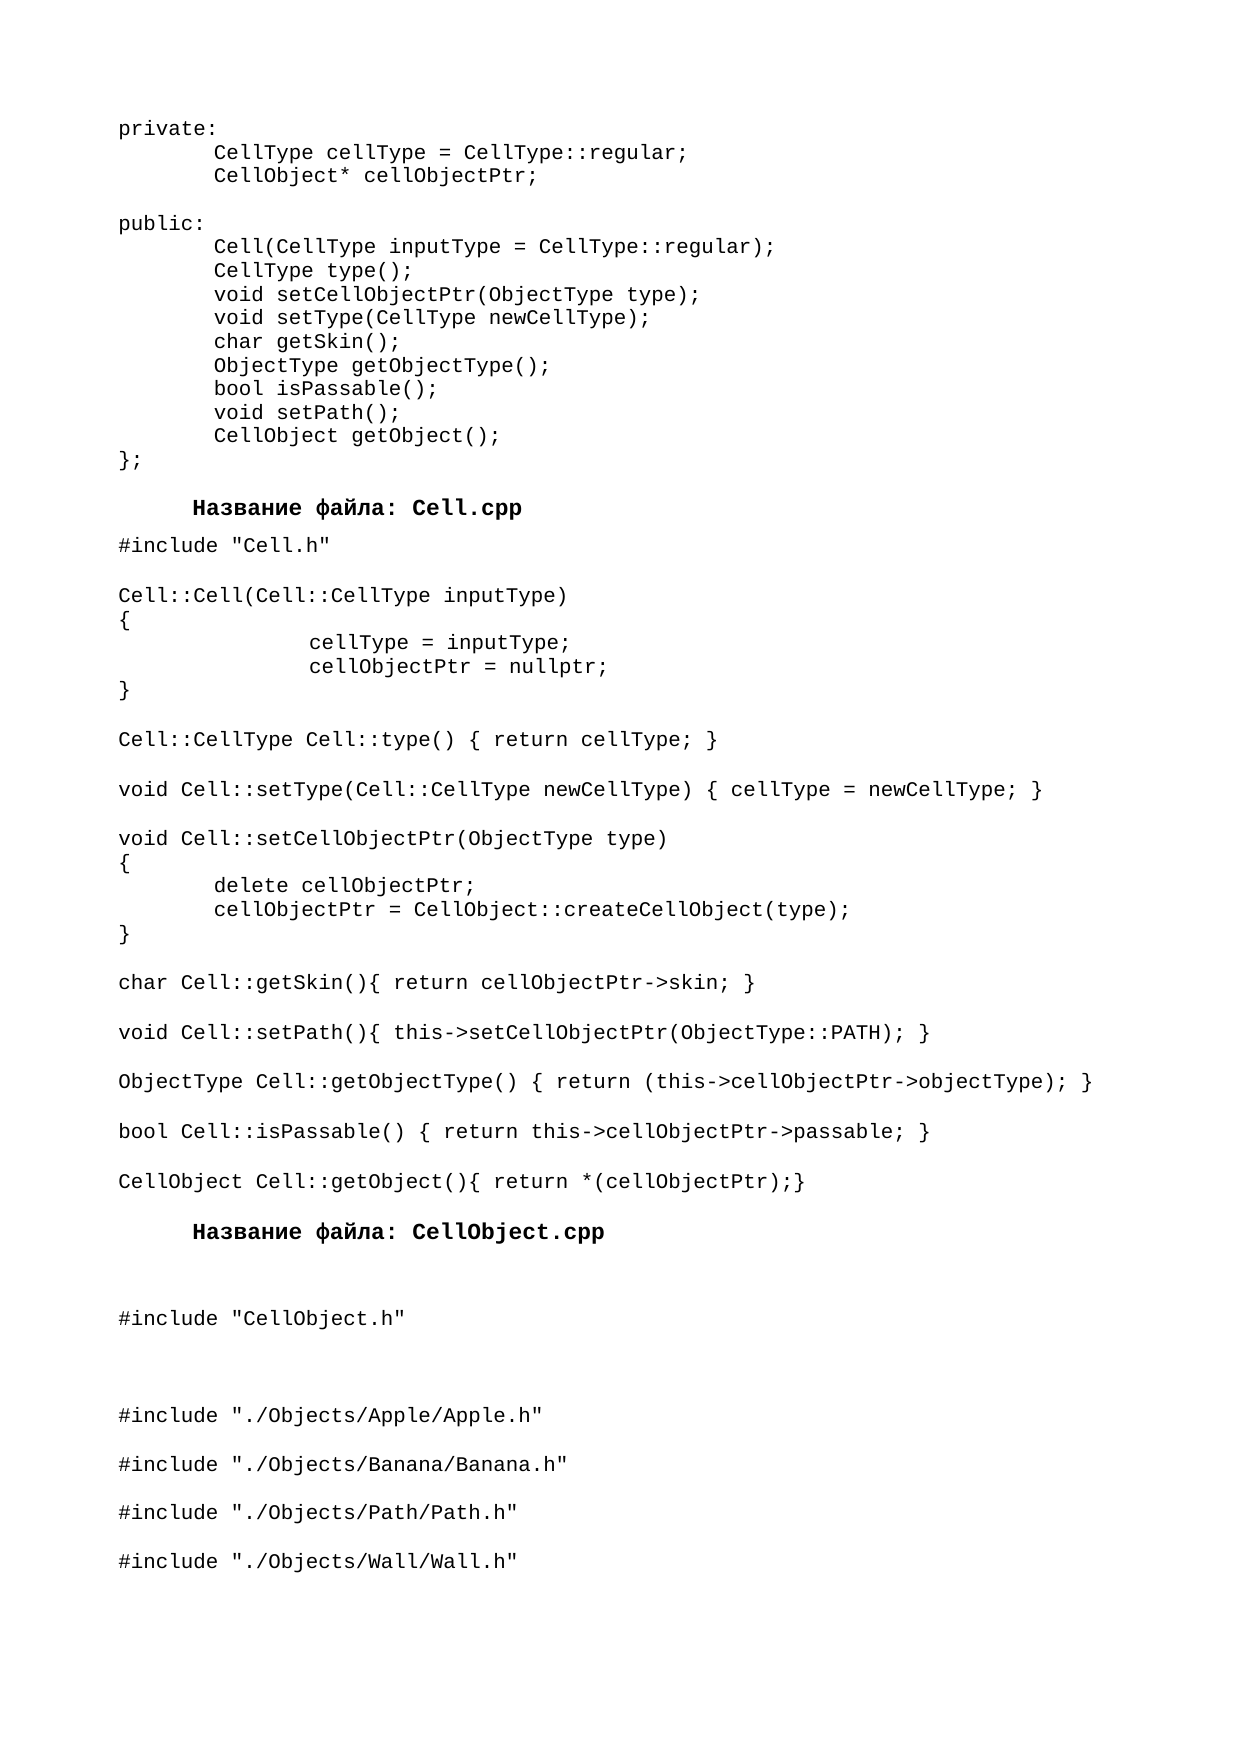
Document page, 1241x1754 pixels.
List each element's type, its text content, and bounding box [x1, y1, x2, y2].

text #include "Cell.h" [118, 535, 1122, 559]
text bool isPassable(); [118, 378, 1122, 402]
text CellObject Cell::getObject(){ return *(cellObjectPtr);} [118, 1171, 1122, 1194]
text cellObjectPtr = nullptr; [118, 656, 1122, 679]
text public: [118, 213, 1122, 236]
text #include "./Objects/Banana/Banana.h" [118, 1454, 1122, 1477]
text CellObject getObject(); [118, 426, 1122, 449]
text char Cell::getSkin(){ return cellObjectPtr->skin; } [118, 972, 1122, 996]
text char getSkin(); [118, 331, 1122, 354]
text Название файла: CellObject.cpp [118, 1220, 1122, 1246]
text void setType(CellType newCellType); [118, 307, 1122, 331]
text }; [118, 449, 1122, 473]
text delete cellObjectPtr; [118, 876, 1122, 899]
text } [118, 679, 1122, 703]
text Cell(CellType inputType = CellType::regular); [118, 236, 1122, 260]
text ObjectType getObjectType(); [118, 354, 1122, 378]
text void Cell::setType(Cell::CellType newCellType) { cellType = newCellType; } [118, 779, 1122, 802]
text Cell::CellType Cell::type() { return cellType; } [118, 729, 1122, 753]
text #include "./Objects/Wall/Wall.h" [118, 1551, 1122, 1575]
text Название файла: Cell.cpp [118, 496, 1122, 522]
text CellType cellType = CellType::regular; [118, 142, 1122, 165]
text cellType = inputType; [118, 632, 1122, 656]
text cellObjectPtr = CellObject::createCellObject(type); [118, 899, 1122, 923]
text void Cell::setPath(){ this->setCellObjectPtr(ObjectType::PATH); } [118, 1022, 1122, 1046]
text #include "./Objects/Path/Path.h" [118, 1502, 1122, 1526]
text { [118, 608, 1122, 632]
text } [118, 923, 1122, 946]
text void setCellObjectPtr(ObjectType type); [118, 284, 1122, 307]
text ObjectType Cell::getObjectType() { return (this->cellObjectPtr->objectType); } [118, 1072, 1122, 1095]
text #include "CellObject.h" [118, 1308, 1122, 1331]
text { [118, 852, 1122, 876]
text void setPath(); [118, 402, 1122, 426]
text CellObject* cellObjectPtr; [118, 165, 1122, 189]
text private: [118, 118, 1122, 142]
text #include "./Objects/Apple/Apple.h" [118, 1405, 1122, 1429]
text CellType type(); [118, 260, 1122, 284]
text Cell::Cell(Cell::CellType inputType) [118, 585, 1122, 608]
text bool Cell::isPassable() { return this->cellObjectPtr->passable; } [118, 1121, 1122, 1145]
text void Cell::setCellObjectPtr(ObjectType type) [118, 828, 1122, 852]
